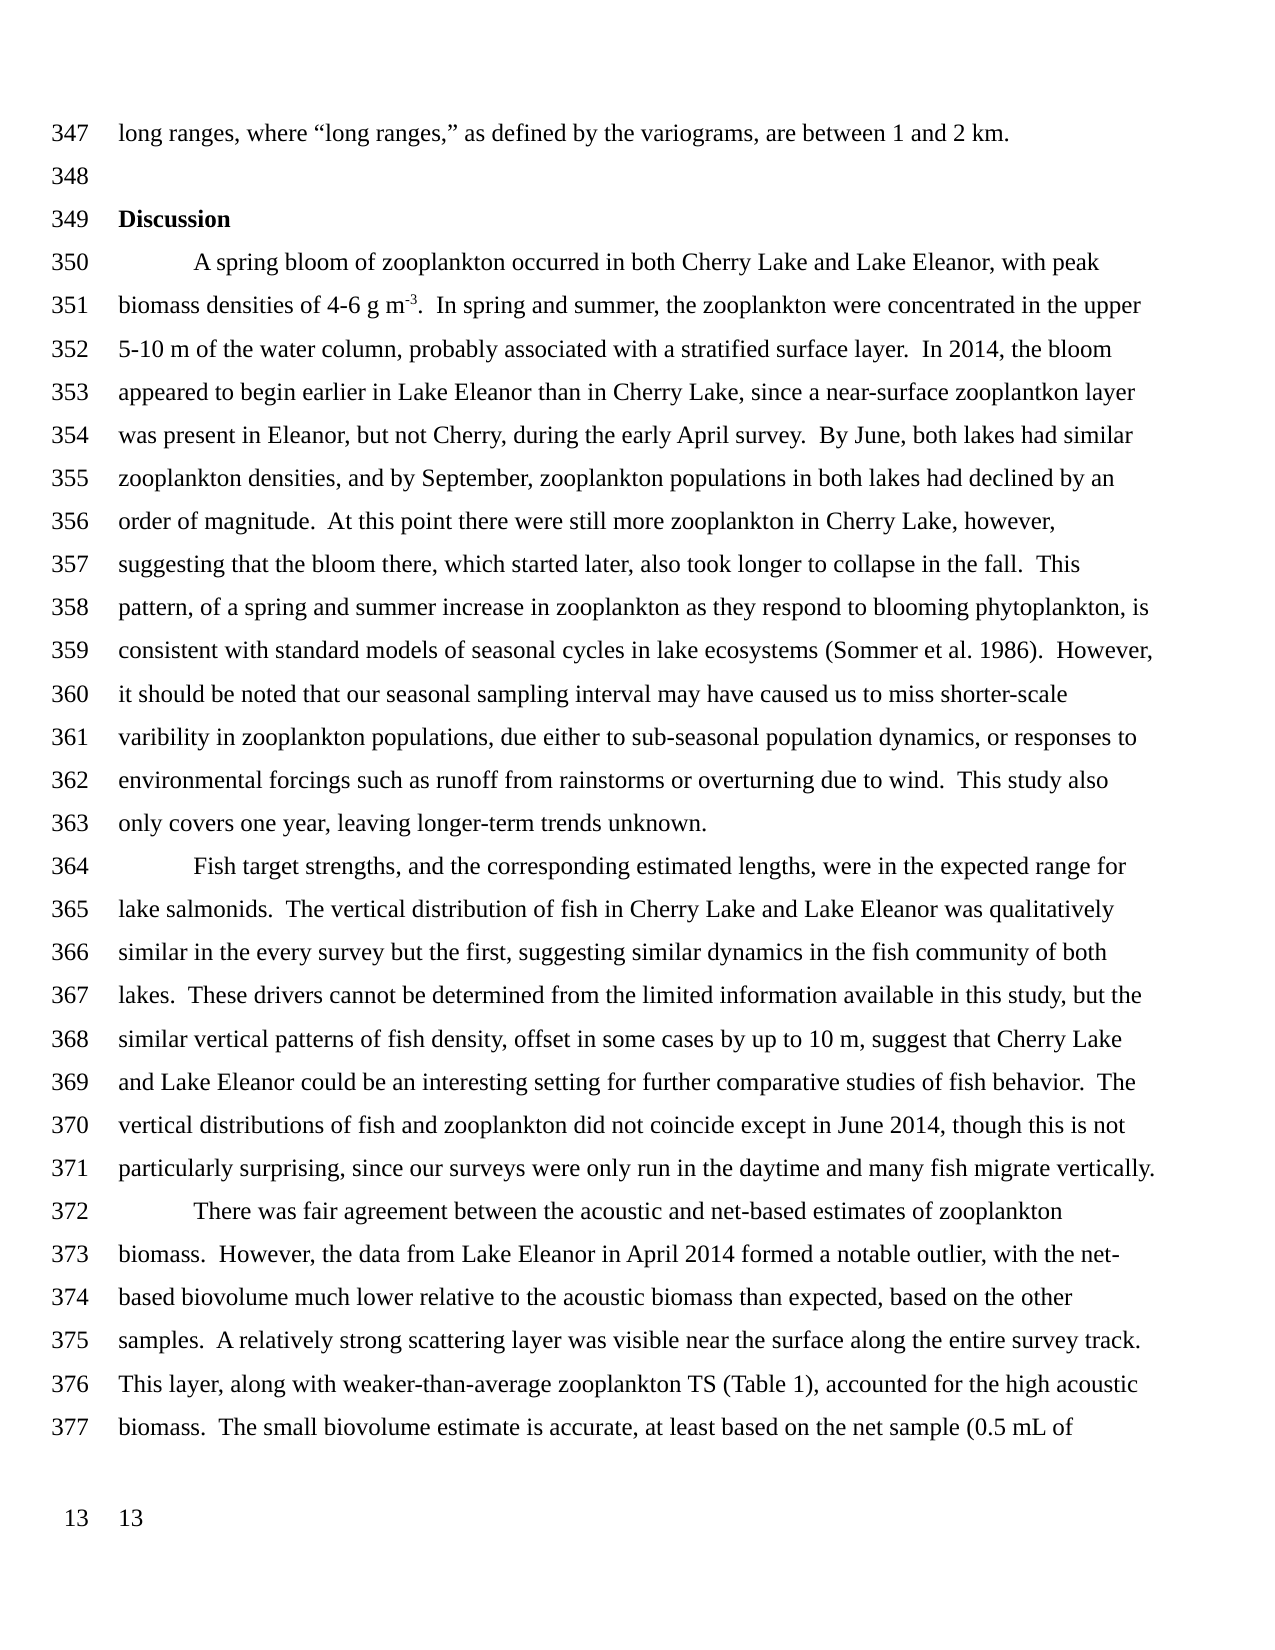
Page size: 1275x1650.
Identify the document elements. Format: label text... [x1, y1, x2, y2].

text Discussion [118, 204, 1157, 233]
text long ranges, where “long ranges,” as defined by the variograms, are between 1 and 2 km. [118, 118, 1157, 147]
text There was fair agreement between the acoustic and net-based estimates of zooplankton biomass. However, the data from Lake Eleanor in April 2014 formed a notable outlier, with the net-based biovolume much lower relative to the acoustic biomass than expected, based on the other samples. A relatively strong scattering layer was visible near the surface along the entire survey track. This layer, along with weaker-than-average zooplankton TS (Table 1), accounted for the high acoustic biomass. The small biovolume estimate is accurate, at least based on the net sample (0.5 mL of [118, 1196, 1157, 1441]
text A spring bloom of zooplankton occurred in both Cherry Lake and Lake Eleanor, with peak biomass densities of 4-6 g m-3. In spring and summer, the zooplankton were concentrated in the upper 5-10 m of the water column, probably associated with a stratified surface layer. In 2014, the bloom appeared to begin earlier in Lake Eleanor than in Cherry Lake, since a near-surface zooplantkon layer was present in Eleanor, but not Cherry, during the early April survey. By June, both lakes had similar zooplankton densities, and by September, zooplankton populations in both lakes had declined by an order of magnitude. At this point there were still more zooplankton in Cherry Lake, however, suggesting that the bloom there, which started later, also took longer to collapse in the fall. This pattern, of a spring and summer increase in zooplankton as they respond to blooming phytoplankton, is consistent with standard models of seasonal cycles in lake ecosystems (Sommer et al. 1986)⁠. However, it should be noted that our seasonal sampling interval may have caused us to miss shorter-scale varibility in zooplankton populations, due either to sub-seasonal population dynamics, or responses to environmental forcings such as runoff from rainstorms or overturning due to wind. This study also only covers one year, leaving longer-term trends unknown. [118, 247, 1157, 837]
text Fish target strengths, and the corresponding estimated lengths, were in the expected range for lake salmonids. The vertical distribution of fish in Cherry Lake and Lake Eleanor was qualitatively similar in the every survey but the first, suggesting similar dynamics in the fish community of both lakes. These drivers cannot be determined from the limited information available in this study, but the similar vertical patterns of fish density, offset in some cases by up to 10 m, suggest that Cherry Lake and Lake Eleanor could be an interesting setting for further comparative studies of fish behavior. The vertical distributions of fish and zooplankton did not coincide except in June 2014, though this is not particularly surprising, since our surveys were only run in the daytime and many fish migrate vertically. [118, 851, 1157, 1182]
